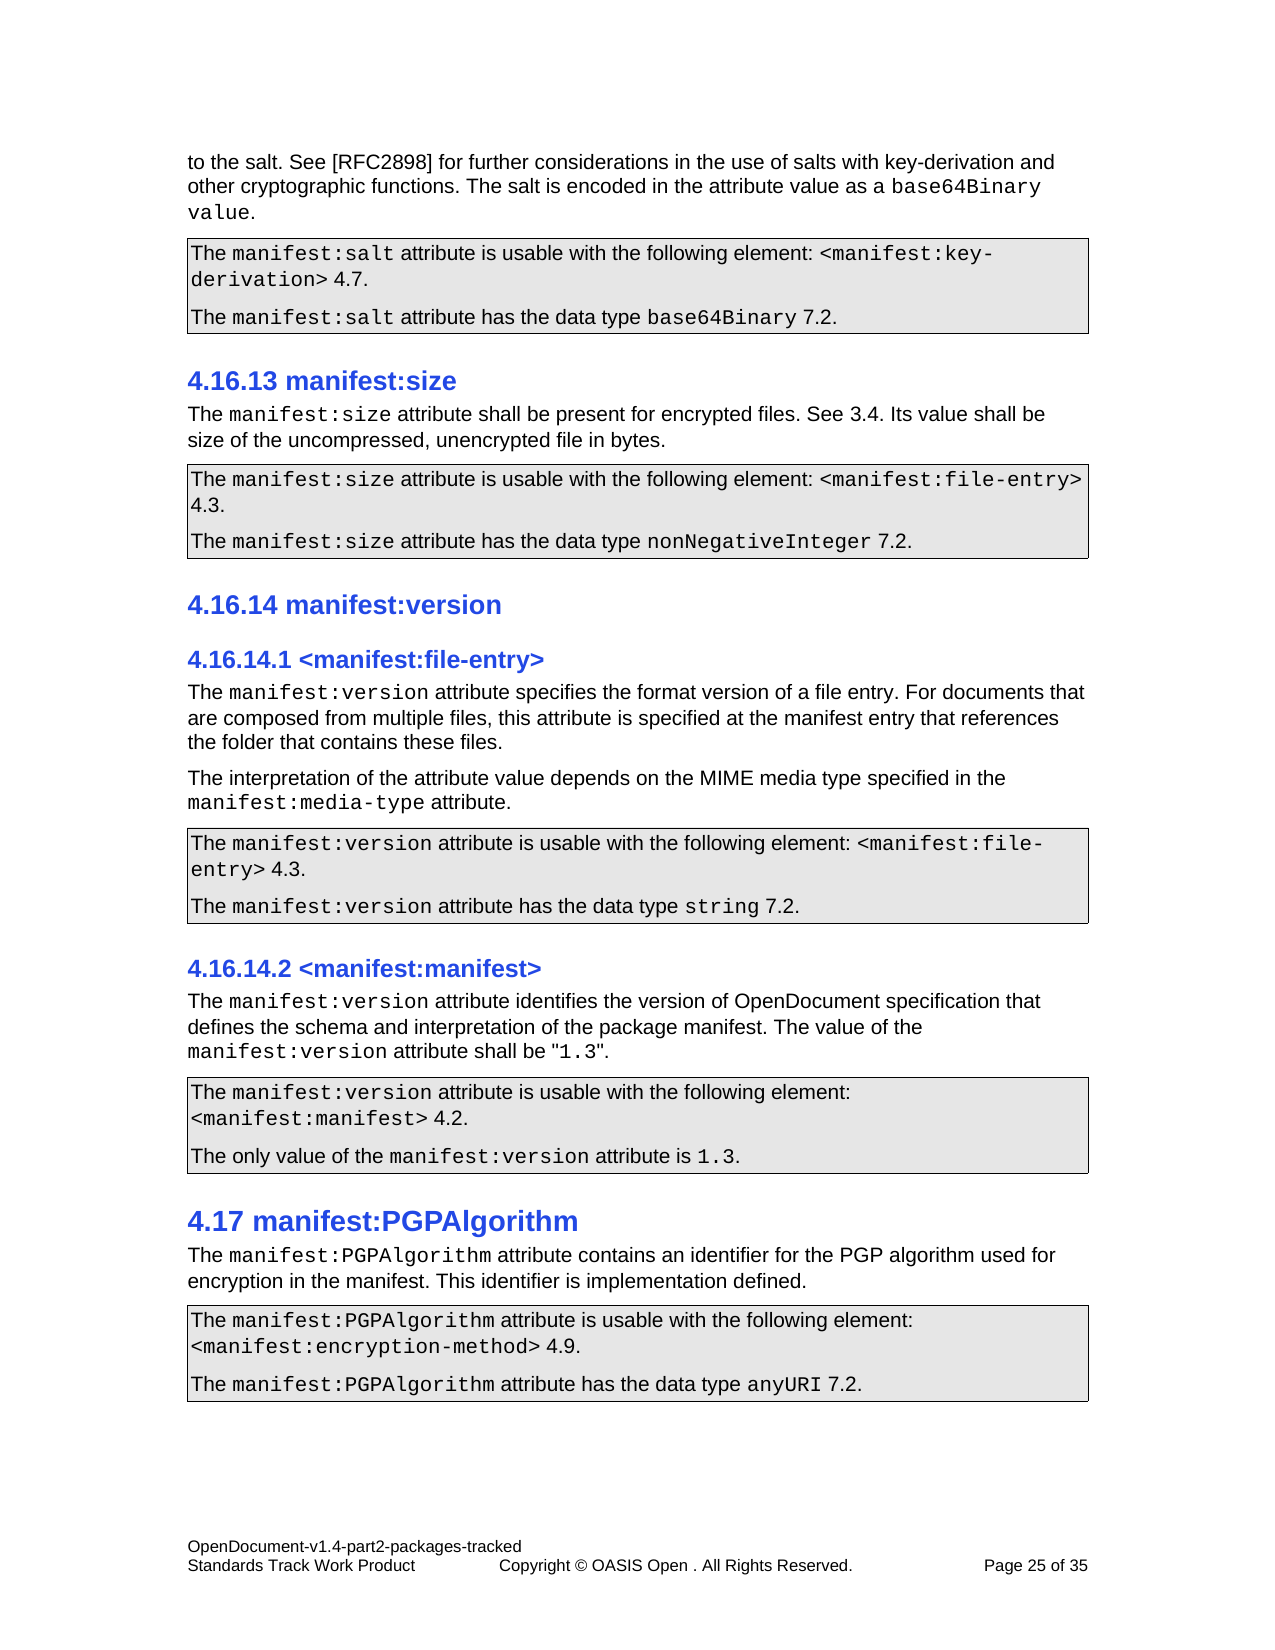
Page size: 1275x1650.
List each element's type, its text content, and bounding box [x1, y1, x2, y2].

text The interpretation of the attribute value depends on the MIME media type specified in the manifest:media-type attribute. [187, 766, 1088, 815]
subtitle manifest:version [187, 589, 1088, 620]
list The manifest:PGPAlgorithm attribute has the data type anyURI 7.2. [188, 1369, 1088, 1401]
subtitle <manifest:file-entry> [187, 645, 1088, 674]
list The manifest:version attribute has the data type string 7.2. [188, 891, 1088, 923]
text The manifest:version attribute identifies the version of OpenDocument specification that defines the schema and interpretation of the package manifest. The value of the manifest:version attribute shall be "1.3". [187, 989, 1088, 1065]
list The manifest:version attribute is usable with the following element: <manifest:file-entry> 4.3. [188, 829, 1088, 882]
text The manifest:PGPAlgorithm attribute contains an identifier for the PGP algorithm used for encryption in the manifest. This identifier is implementation defined. [187, 1243, 1088, 1293]
list The manifest:PGPAlgorithm attribute is usable with the following element: <manifest:encryption-method> 4.9. [188, 1306, 1088, 1360]
list The manifest:salt attribute is usable with the following element: <manifest:key-derivation> 4.7. [188, 239, 1088, 292]
list The manifest:version attribute is usable with the following element: <manifest:manifest> 4.2. [188, 1078, 1088, 1132]
list The manifest:salt attribute has the data type base64Binary 7.2. [188, 301, 1088, 333]
text The manifest:size attribute shall be present for encrypted files. See 3.4. Its value shall be size of the uncompressed, unencrypted file in bytes. [187, 402, 1088, 452]
list The manifest:size attribute has the data type nonNegativeInteger 7.2. [188, 526, 1088, 558]
subtitle <manifest:manifest> [187, 954, 1088, 983]
text The manifest:version attribute specifies the format version of a file entry. For documents that are composed from multiple files, this attribute is specified at the manifest entry that references the folder that contains these files. [187, 680, 1088, 753]
list The manifest:size attribute is usable with the following element: <manifest:file-entry> 4.3. [188, 465, 1088, 517]
list The only value of the manifest:version attribute is 1.3. [188, 1141, 1088, 1173]
subtitle manifest:PGPAlgorithm [187, 1204, 1088, 1237]
text to the salt. See [RFC2898] for further considerations in the use of salts with key-derivation and other cryptographic functions. The salt is encoded in the attribute value as a base64Binary value. [187, 150, 1088, 226]
subtitle manifest:size [187, 364, 1088, 396]
